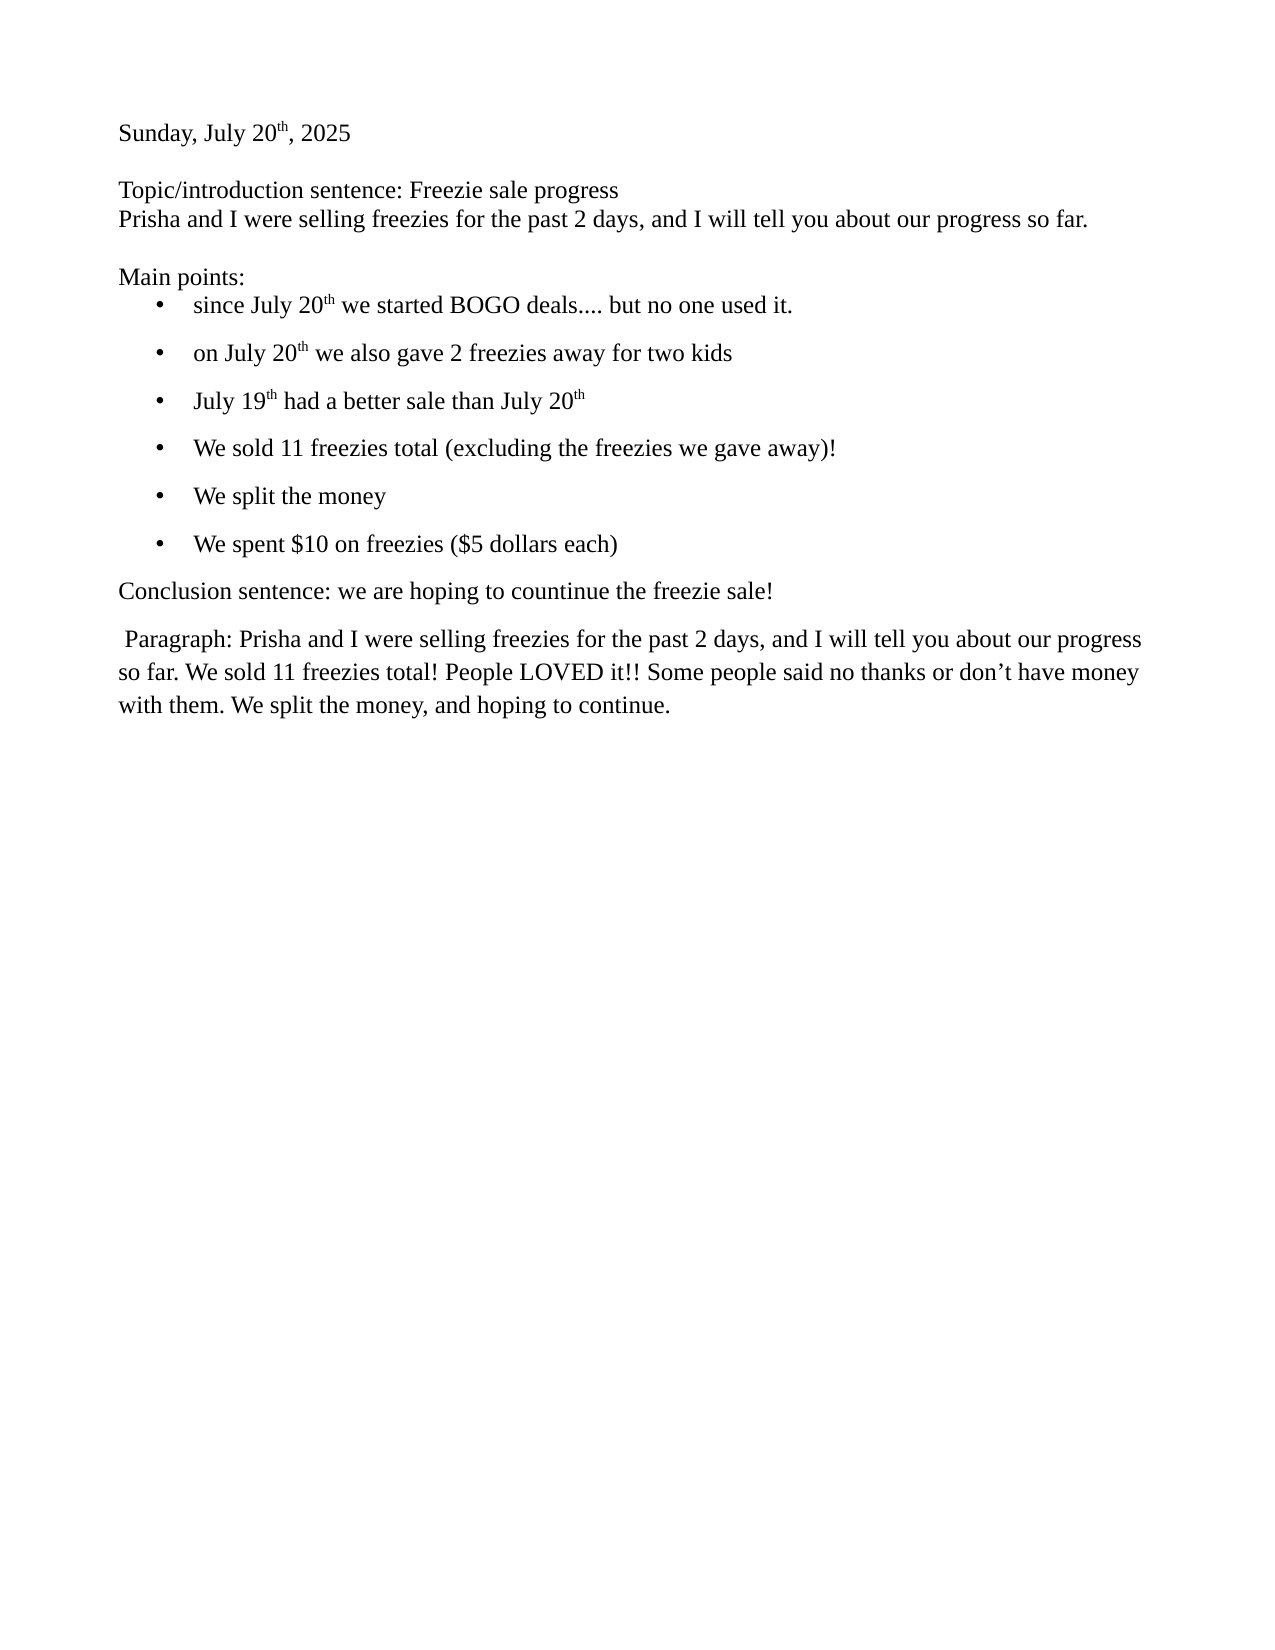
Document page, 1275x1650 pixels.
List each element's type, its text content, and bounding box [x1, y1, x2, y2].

list We sold 11 freezies total (excluding the freezies we gave away)! [156, 433, 1157, 462]
text Main points: [118, 262, 1157, 291]
list We split the money [156, 481, 1157, 510]
list July 19th had a better sale than July 20th [156, 386, 1157, 414]
text Conclusion sentence: we are hoping to countinue the freezie sale! [118, 576, 1157, 605]
text Topic/introduction sentence: Freezie sale progress [118, 176, 1157, 204]
list since July 20th we started BOGO deals.... but no one used it. [156, 291, 1157, 319]
text Paragraph: Prisha and I were selling freezies for the past 2 days, and I will tell you about our progress so far. We sold 11 freezies total! People LOVED it!! Some people said no thanks or don’t have money with them. We split the money, and hoping to continue. [118, 624, 1157, 719]
text Sunday, July 20th, 2025 [118, 118, 1157, 147]
list We spent $10 on freezies ($5 dollars each) [156, 529, 1157, 557]
text Prisha and I were selling freezies for the past 2 days, and I will tell you about our progress so far. [118, 204, 1157, 233]
list on July 20th we also gave 2 freezies away for two kids [156, 338, 1157, 367]
